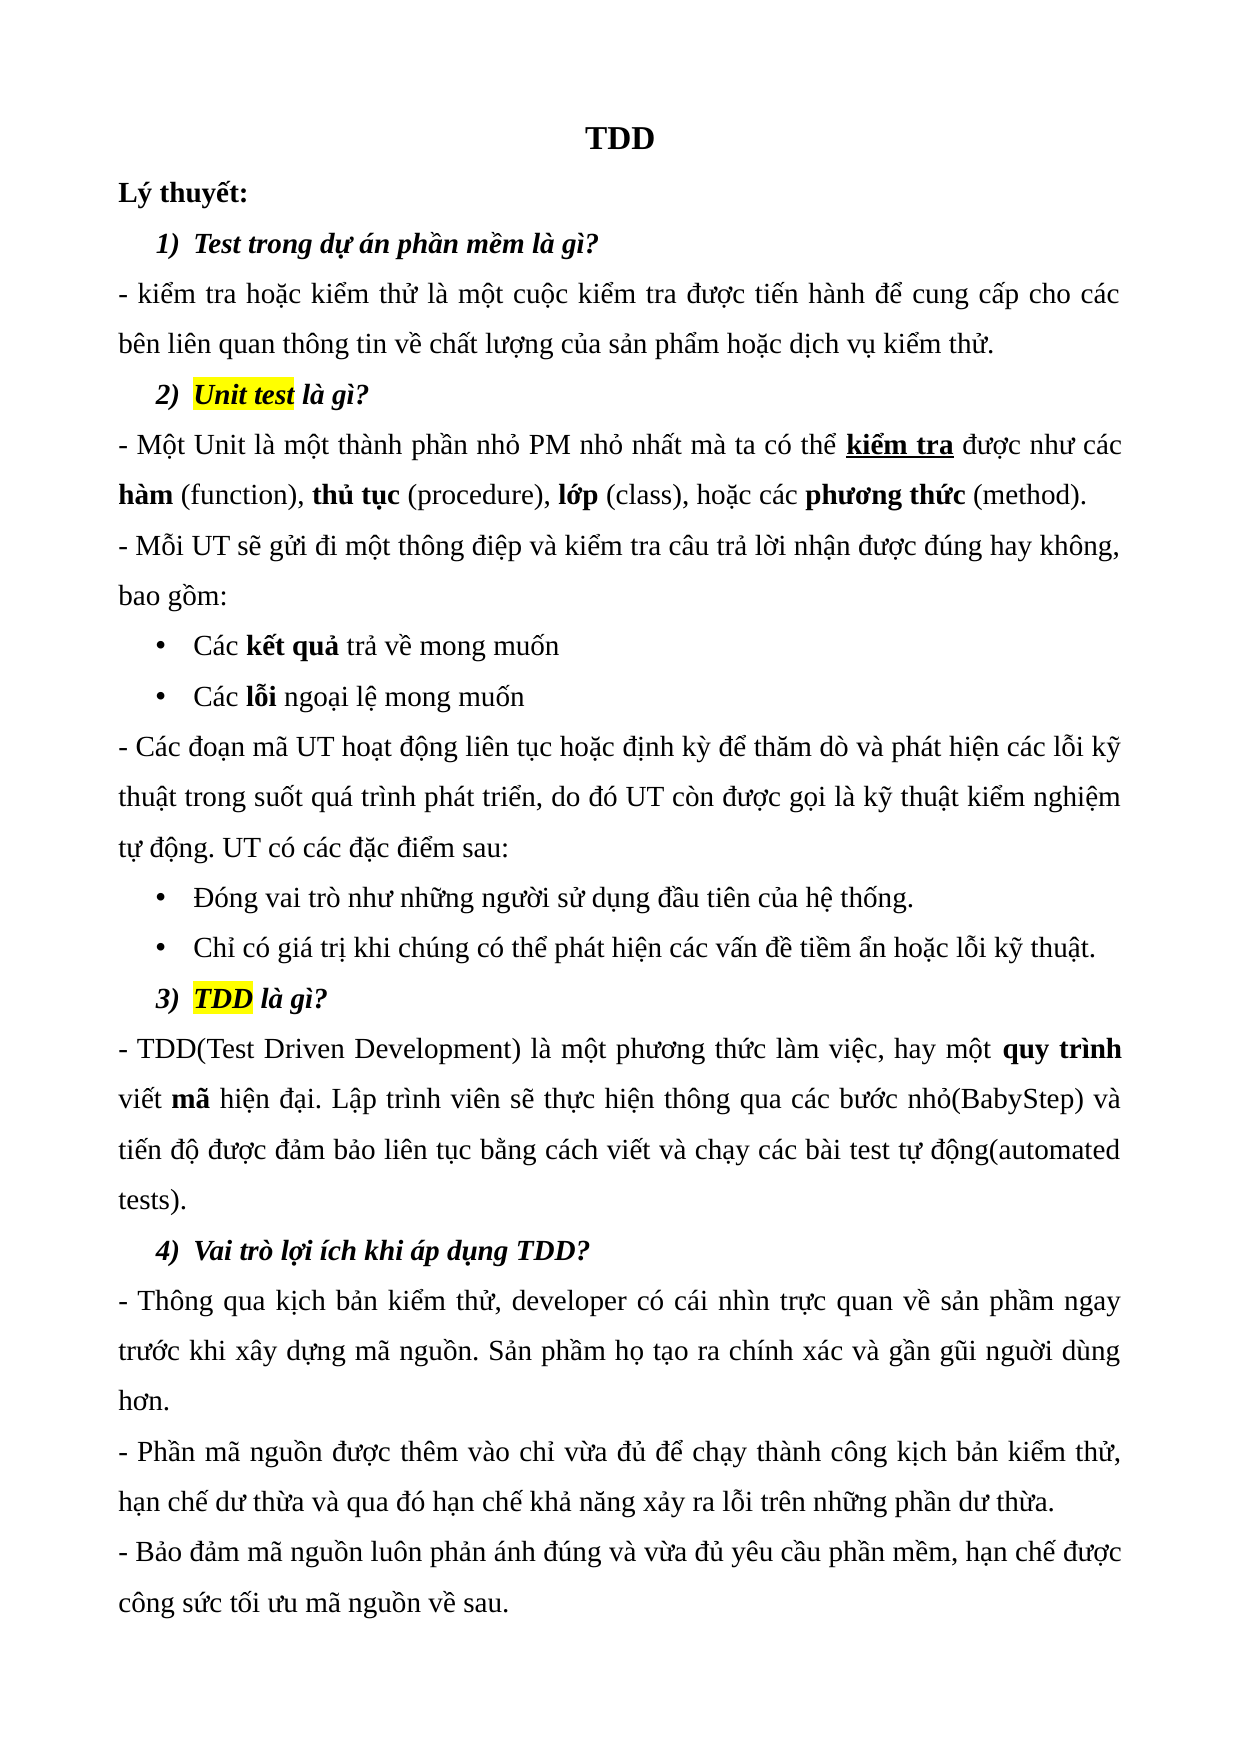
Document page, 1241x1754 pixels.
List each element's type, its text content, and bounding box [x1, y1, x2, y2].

list Các kết quả trả về mong muốn [156, 628, 1122, 662]
list Đóng vai trò như những người sử dụng đầu tiên của hệ thống. [156, 880, 1122, 914]
text - Thông qua kịch bản kiểm thử, developer có cái nhìn trực quan về sản phầm ngay trước khi xây dựng mã nguồn. Sản phầm họ tạo ra chính xác và gần gũi nguời dùng hơn. [118, 1283, 1122, 1417]
text - Một Unit là một thành phần nhỏ PM nhỏ nhất mà ta có thể kiểm tra được như các hàm (function), thủ tục (procedure), lớp (class), hoặc các phương thức (method). [118, 427, 1122, 511]
text - kiểm tra hoặc kiểm thử là một cuộc kiểm tra được tiến hành để cung cấp cho các bên liên quan thông tin về chất lượng của sản phẩm hoặc dịch vụ kiểm thử. [118, 276, 1122, 360]
list Test trong dự án phần mềm là gì? [156, 226, 1122, 259]
list Vai trò lợi ích khi áp dụng TDD? [156, 1233, 1122, 1266]
list Unit test là gì? [156, 377, 1122, 410]
list Các lỗi ngoại lệ mong muốn [156, 679, 1122, 712]
text - Bảo đảm mã nguồn luôn phản ánh đúng và vừa đủ yêu cầu phần mềm, hạn chế được công sức tối ưu mã nguồn về sau. [118, 1534, 1122, 1618]
text TDD [118, 118, 1122, 156]
text - Mỗi UT sẽ gửi đi một thông điệp và kiểm tra câu trả lời nhận được đúng hay không, bao gồm: [118, 528, 1122, 612]
text - Phần mã nguồn được thêm vào chỉ vừa đủ để chạy thành công kịch bản kiểm thử, hạn chế dư thừa và qua đó hạn chế khả năng xảy ra lỗi trên những phần dư thừa. [118, 1434, 1122, 1518]
text - TDD(Test Driven Development) là một phương thức làm việc, hay một quy trình viết mã hiện đại. Lập trình viên sẽ thực hiện thông qua các bước nhỏ(BabyStep) và tiến độ được đảm bảo liên tục bằng cách viết và chạy các bài test tự động(automated tests). [118, 1031, 1122, 1216]
text - Các đoạn mã UT hoạt động liên tục hoặc định kỳ để thăm dò và phát hiện các lỗi kỹ thuật trong suốt quá trình phát triển, do đó UT còn được gọi là kỹ thuật kiểm nghiệm tự động. UT có các đặc điểm sau: [118, 729, 1122, 863]
text Lý thuyết: [118, 176, 1122, 209]
list TDD là gì? [156, 981, 1122, 1014]
list Chỉ có giá trị khi chúng có thể phát hiện các vấn đề tiềm ẩn hoặc lỗi kỹ thuật. [156, 931, 1122, 964]
